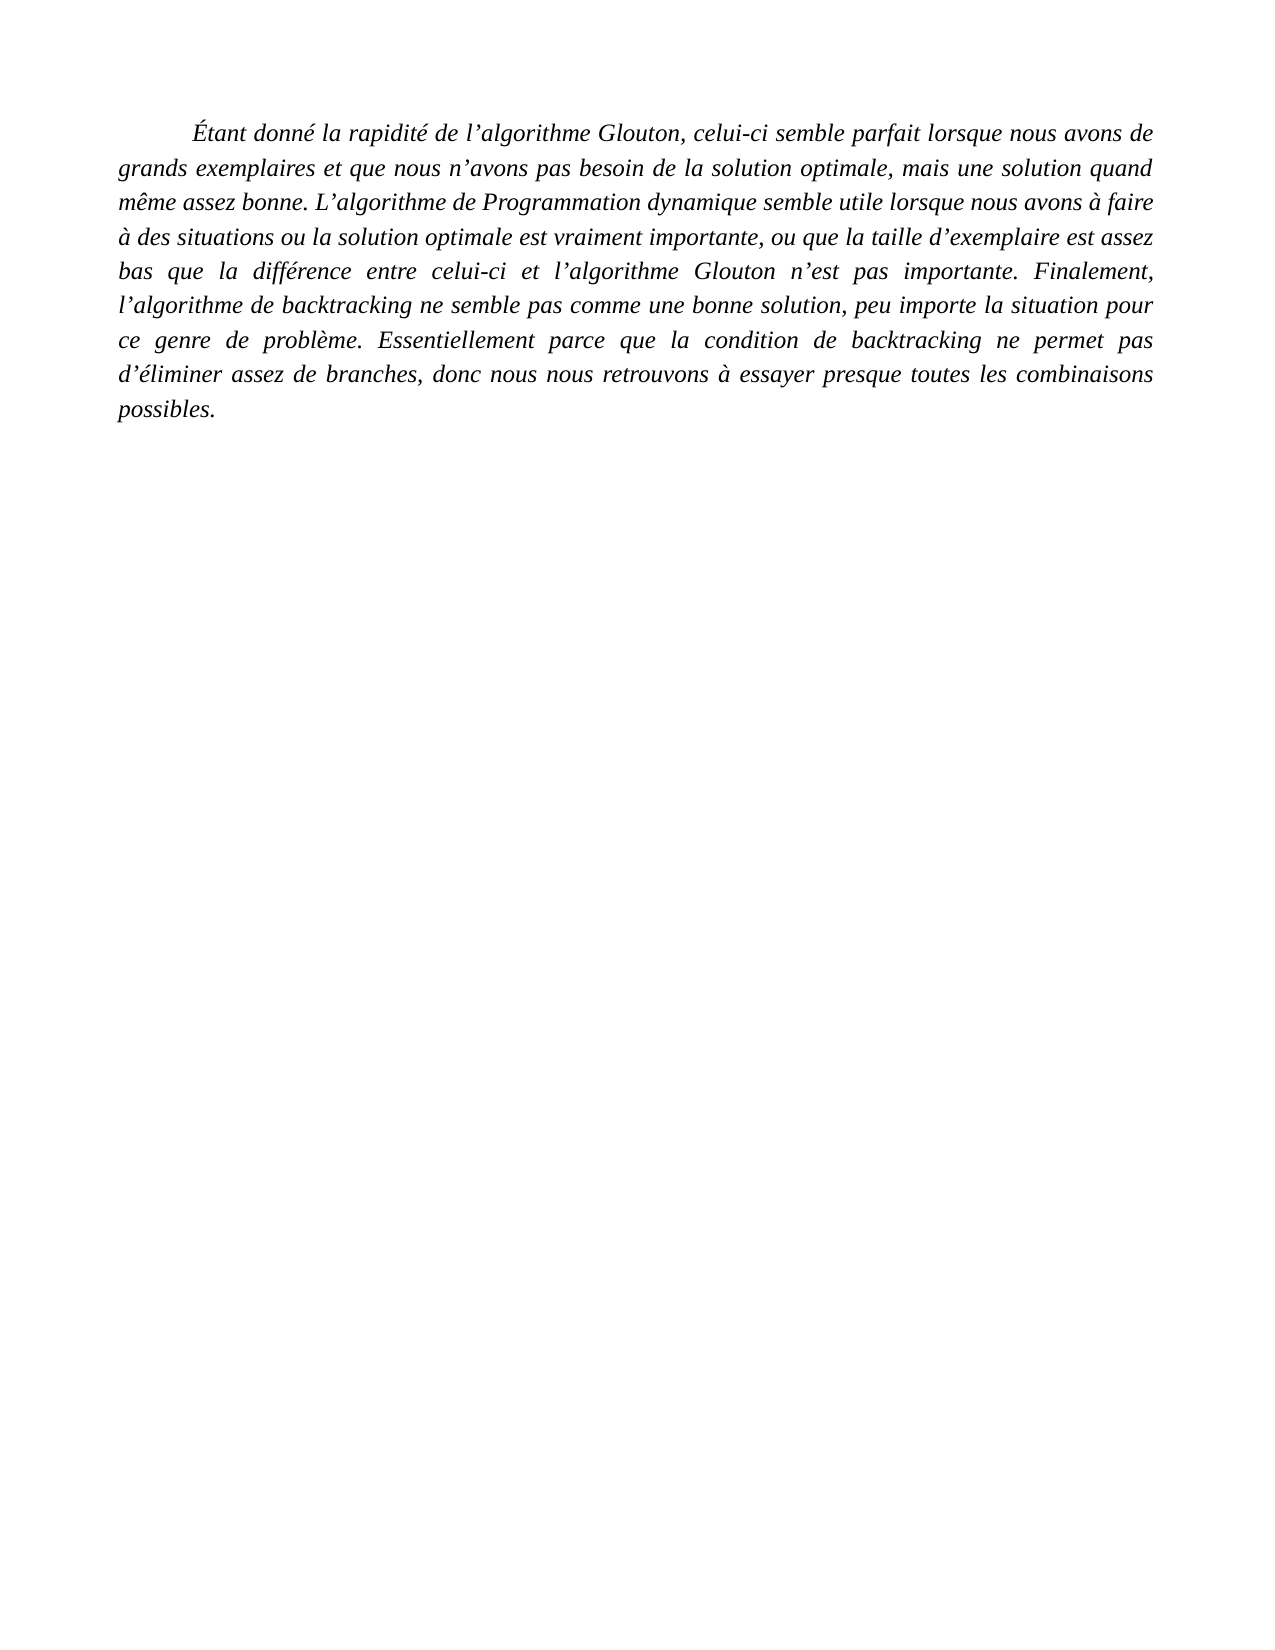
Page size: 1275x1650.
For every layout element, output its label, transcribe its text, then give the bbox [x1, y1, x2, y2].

text Étant donné la rapidité de l’algorithme Glouton, celui-ci semble parfait lorsque nous avons de grands exemplaires et que nous n’avons pas besoin de la solution optimale, mais une solution quand même assez bonne. L’algorithme de Programmation dynamique semble utile lorsque nous avons à faire à des situations ou la solution optimale est vraiment importante, ou que la taille d’exemplaire est assez bas que la différence entre celui-ci et l’algorithme Glouton n’est pas importante. Finalement, l’algorithme de backtracking ne semble pas comme une bonne solution, peu importe la situation pour ce genre de problème. Essentiellement parce que la condition de backtracking ne permet pas d’éliminer assez de branches, donc nous nous retrouvons à essayer presque toutes les combinaisons possibles. [118, 118, 1157, 423]
